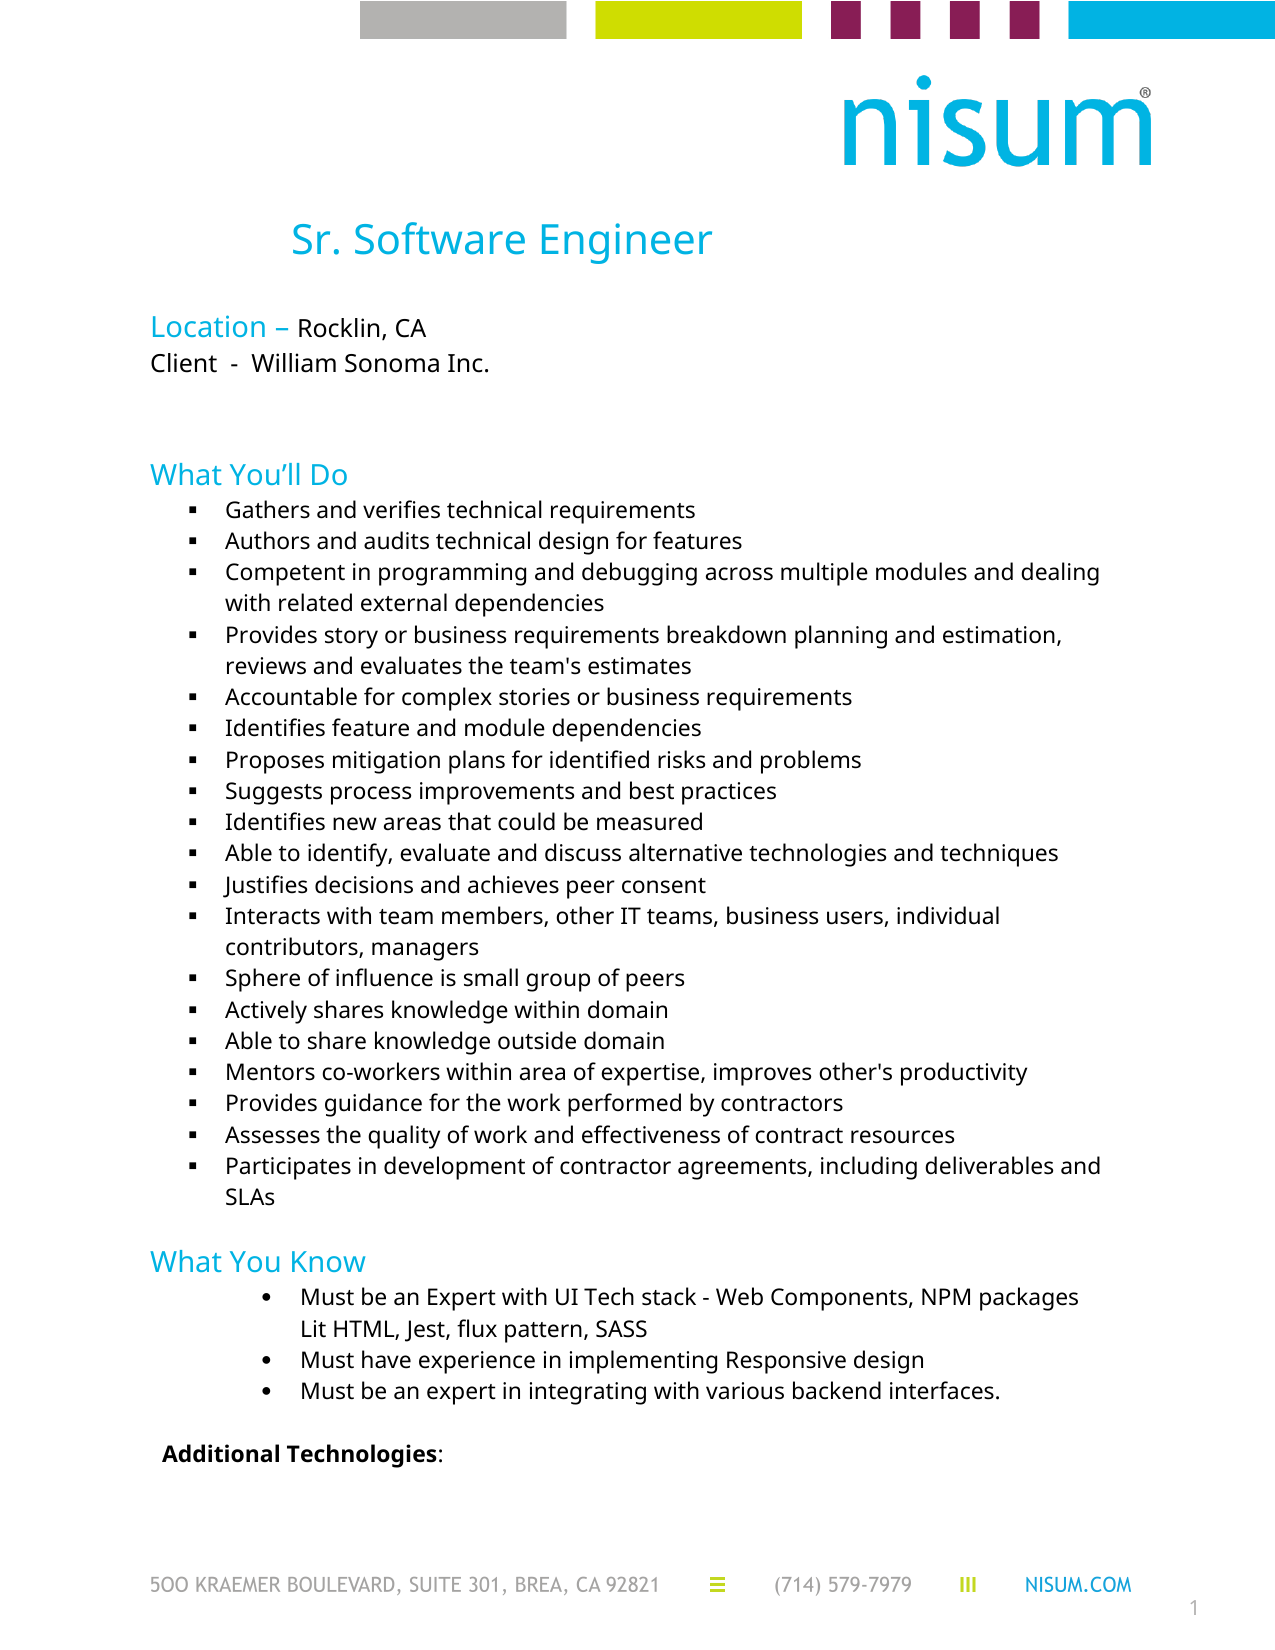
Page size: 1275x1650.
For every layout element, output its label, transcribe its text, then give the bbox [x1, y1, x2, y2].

list Actively shares knowledge within domain [187, 994, 1125, 1025]
picture [0, 1500, 1275, 1650]
list Accountable for complex stories or business requirements [187, 681, 1125, 712]
list Justifies decisions and achieves peer consent [187, 869, 1125, 900]
list Must be an expert in integrating with various backend interfaces. [262, 1375, 1125, 1406]
list Gathers and verifies technical requirements [187, 494, 1125, 525]
list Sphere of influence is small group of peers [187, 962, 1125, 994]
list Able to identify, evaluate and discuss alternative technologies and techniques [187, 837, 1125, 869]
list Suggests process improvements and best practices [187, 775, 1125, 806]
list Identifies feature and module dependencies [187, 712, 1125, 744]
list Interacts with team members, other IT teams, business users, individual contributors, managers [187, 900, 1125, 962]
list Authors and audits technical design for features [187, 525, 1125, 556]
list Provides guidance for the work performed by contractors [187, 1087, 1125, 1119]
text Location – Rocklin, CA [150, 306, 1125, 346]
text Lit HTML, Jest, flux pattern, SASS [300, 1312, 1125, 1344]
list Able to share knowledge outside domain [187, 1025, 1125, 1056]
list Competent in programming and debugging across multiple modules and dealing with related external dependencies [187, 556, 1125, 619]
text What You Know [150, 1242, 1125, 1281]
list Must be an Expert with UI Tech stack - Web Components, NPM packages [262, 1281, 1125, 1312]
list Identifies new areas that could be measured [187, 806, 1125, 837]
text What You’ll Do [150, 454, 1125, 494]
list Assesses the quality of work and effectiveness of contract resources [187, 1119, 1125, 1150]
picture [0, 1, 1068, 39]
text Sr. Software Engineer [150, 210, 1125, 267]
text Client - William Sonoma Inc. [150, 346, 1125, 380]
text Additional Technologies: [150, 1437, 1125, 1469]
list Must have experience in implementing Responsive design [262, 1344, 1125, 1375]
list Mentors co-workers within area of expertise, improves other's productivity [187, 1056, 1125, 1087]
list Proposes mitigation plans for identified risks and problems [187, 744, 1125, 775]
list Provides story or business requirements breakdown planning and estimation, reviews and evaluates the team's estimates [187, 619, 1125, 681]
list Participates in development of contractor agreements, including deliverables and SLAs [187, 1150, 1125, 1212]
